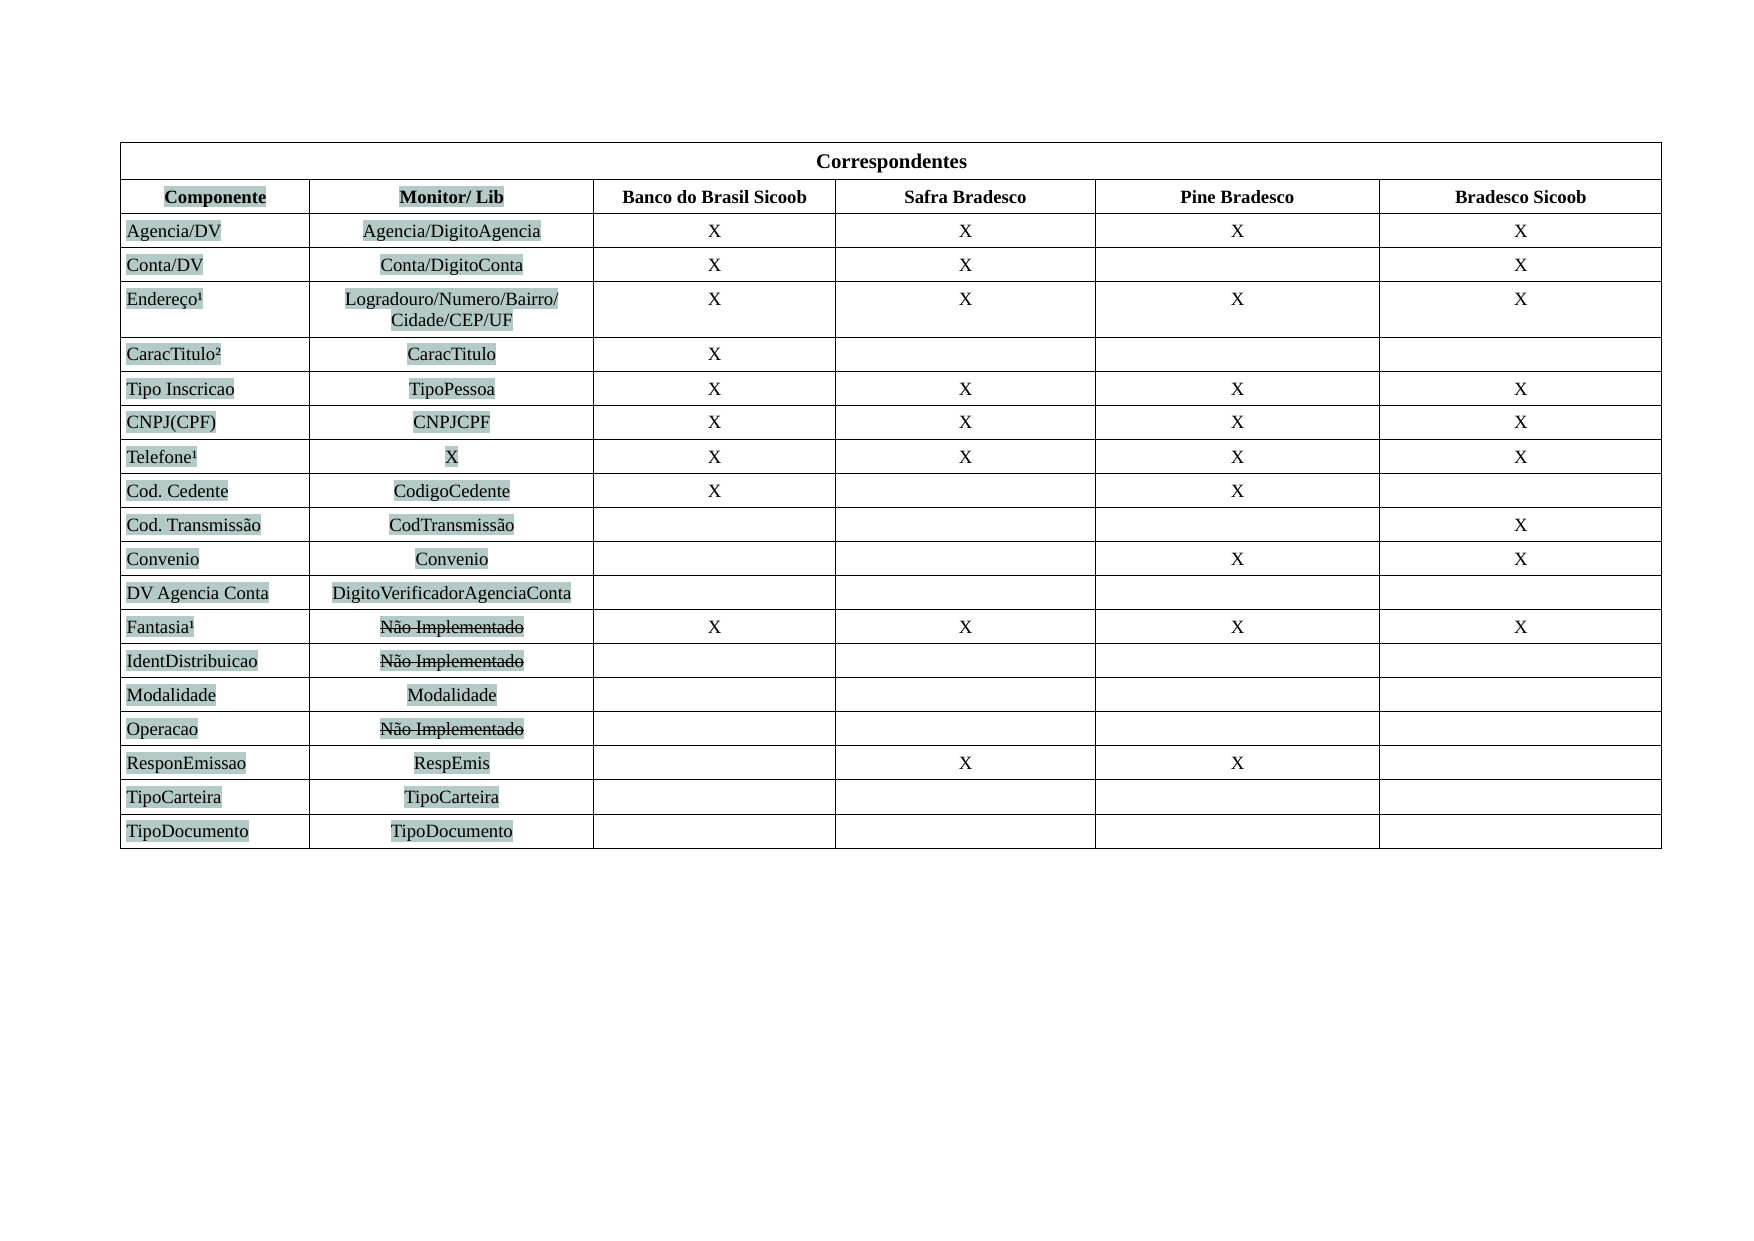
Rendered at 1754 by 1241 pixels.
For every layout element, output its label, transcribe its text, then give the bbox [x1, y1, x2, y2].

table_cell [594, 712, 835, 745]
table_cell Agencia/DigitoAgencia [310, 214, 593, 247]
table_cell IdentDistribuicao [121, 644, 309, 677]
table_cell X [1380, 406, 1661, 439]
table_cell X [1096, 610, 1379, 643]
table_cell Modalidade [121, 678, 309, 711]
table_cell ResponEmissao [121, 746, 309, 779]
table_cell X [1380, 282, 1661, 337]
table_cell [594, 780, 835, 813]
table_cell X [594, 474, 835, 507]
table_cell [1380, 780, 1661, 813]
table_cell CodTransmissão [310, 508, 593, 541]
table_cell X [836, 214, 1095, 247]
table_cell Componente [121, 180, 309, 213]
table_cell X [836, 440, 1095, 473]
table_cell X [1096, 474, 1379, 507]
table_cell Endereço¹ [121, 282, 309, 337]
table_cell X [594, 282, 835, 337]
table_cell [836, 474, 1095, 507]
table_cell TipoPessoa [310, 372, 593, 405]
table_cell Não Implementado [310, 610, 593, 643]
table_cell [836, 338, 1095, 371]
table_cell [1380, 576, 1661, 609]
table_cell [594, 644, 835, 677]
table_cell TipoDocumento [310, 815, 593, 847]
table_cell CNPJCPF [310, 406, 593, 439]
table_cell [836, 815, 1095, 847]
table_cell X [1096, 440, 1379, 473]
table_cell X [594, 248, 835, 281]
table_cell X [1380, 440, 1661, 473]
table_cell Bradesco Sicoob [1380, 180, 1661, 213]
table_cell X [594, 214, 835, 247]
table_cell Conta/DV [121, 248, 309, 281]
table_cell [1096, 576, 1379, 609]
table_cell Operacao [121, 712, 309, 745]
table_cell [1096, 678, 1379, 711]
table_cell Fantasia¹ [121, 610, 309, 643]
table_cell RespEmis [310, 746, 593, 779]
table_cell [836, 678, 1095, 711]
table_cell [1380, 338, 1661, 371]
table_cell X [1380, 372, 1661, 405]
table_cell [594, 508, 835, 541]
table_cell X [1096, 406, 1379, 439]
table_cell [1380, 746, 1661, 779]
table_cell Banco do Brasil Sicoob [594, 180, 835, 213]
table_cell Convenio [310, 542, 593, 575]
table_cell [1380, 815, 1661, 847]
table_cell Telefone¹ [121, 440, 309, 473]
table_cell X [1096, 746, 1379, 779]
table_cell X [1096, 542, 1379, 575]
table_cell Tipo Inscricao [121, 372, 309, 405]
table_cell X [1096, 282, 1379, 337]
table_cell [1096, 815, 1379, 847]
table_cell X [836, 282, 1095, 337]
table_cell [836, 780, 1095, 813]
table_cell TipoDocumento [121, 815, 309, 847]
table_cell [1096, 780, 1379, 813]
table_cell X [1380, 248, 1661, 281]
table_cell X [836, 746, 1095, 779]
table_cell [1380, 712, 1661, 745]
table_cell X [1380, 542, 1661, 575]
table_cell [1096, 712, 1379, 745]
table_cell X [1380, 508, 1661, 541]
table_cell CaracTitulo [310, 338, 593, 371]
table_cell [1380, 474, 1661, 507]
table_cell DigitoVerificadorAgenciaConta [310, 576, 593, 609]
table_cell [1096, 338, 1379, 371]
table_cell Modalidade [310, 678, 593, 711]
table_cell [1380, 644, 1661, 677]
table_cell X [836, 248, 1095, 281]
table_cell [1380, 678, 1661, 711]
table_cell Conta/DigitoConta [310, 248, 593, 281]
table_cell Não Implementado [310, 712, 593, 745]
table_cell [1096, 248, 1379, 281]
table_cell Safra Bradesco [836, 180, 1095, 213]
table_cell [836, 508, 1095, 541]
table_cell TipoCarteira [121, 780, 309, 813]
table_cell CaracTitulo² [121, 338, 309, 371]
table_cell Cod. Transmissão [121, 508, 309, 541]
table_cell X [594, 406, 835, 439]
table_cell Agencia/DV [121, 214, 309, 247]
table_cell TipoCarteira [310, 780, 593, 813]
table_cell [836, 576, 1095, 609]
table_cell X [1096, 214, 1379, 247]
table_cell Pine Bradesco [1096, 180, 1379, 213]
table_cell [1096, 508, 1379, 541]
table_cell [836, 644, 1095, 677]
table_cell X [594, 610, 835, 643]
table_cell [594, 576, 835, 609]
table_cell [594, 542, 835, 575]
table_cell [594, 678, 835, 711]
table_cell [594, 815, 835, 847]
table_cell [836, 542, 1095, 575]
table_cell Cod. Cedente [121, 474, 309, 507]
table_cell Monitor/ Lib [310, 180, 593, 213]
table_cell X [1380, 214, 1661, 247]
table_cell X [594, 440, 835, 473]
table_cell Logradouro/Numero/Bairro/Cidade/CEP/UF [310, 282, 593, 337]
table_cell X [310, 440, 593, 473]
table_cell DV Agencia Conta [121, 576, 309, 609]
table_cell [594, 746, 835, 779]
table_cell X [594, 338, 835, 371]
table_cell X [836, 406, 1095, 439]
table_cell Não Implementado [310, 644, 593, 677]
table_cell X [594, 372, 835, 405]
table_cell [836, 712, 1095, 745]
table_cell X [1096, 372, 1379, 405]
table_header Correspondentes [121, 143, 1661, 179]
table_cell X [836, 610, 1095, 643]
table_cell CodigoCedente [310, 474, 593, 507]
table_cell X [1380, 610, 1661, 643]
table_cell X [836, 372, 1095, 405]
table_cell CNPJ(CPF) [121, 406, 309, 439]
table_cell Convenio [121, 542, 309, 575]
table_cell [1096, 644, 1379, 677]
